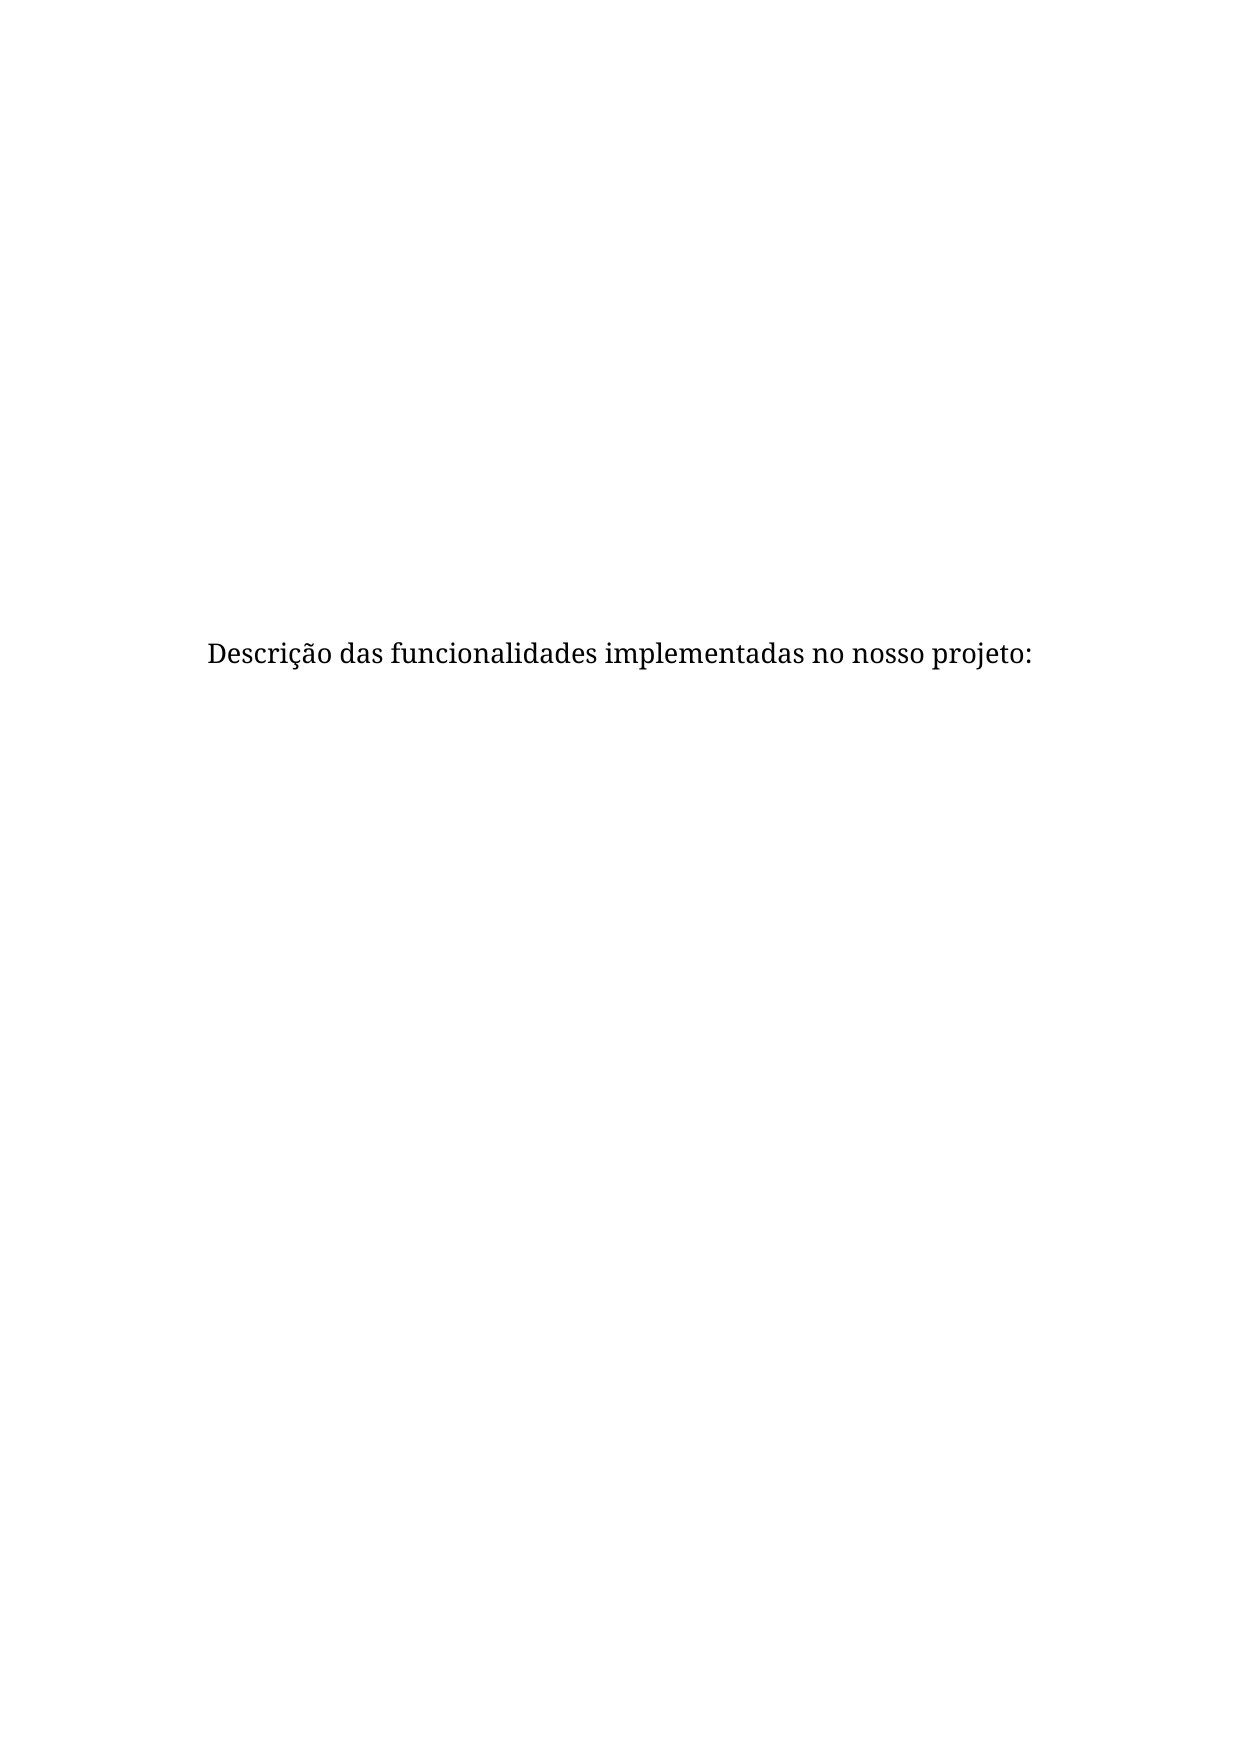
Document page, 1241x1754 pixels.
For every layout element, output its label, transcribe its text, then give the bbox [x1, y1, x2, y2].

text Descrição das funcionalidades implementadas no nosso projeto: [118, 634, 1122, 671]
